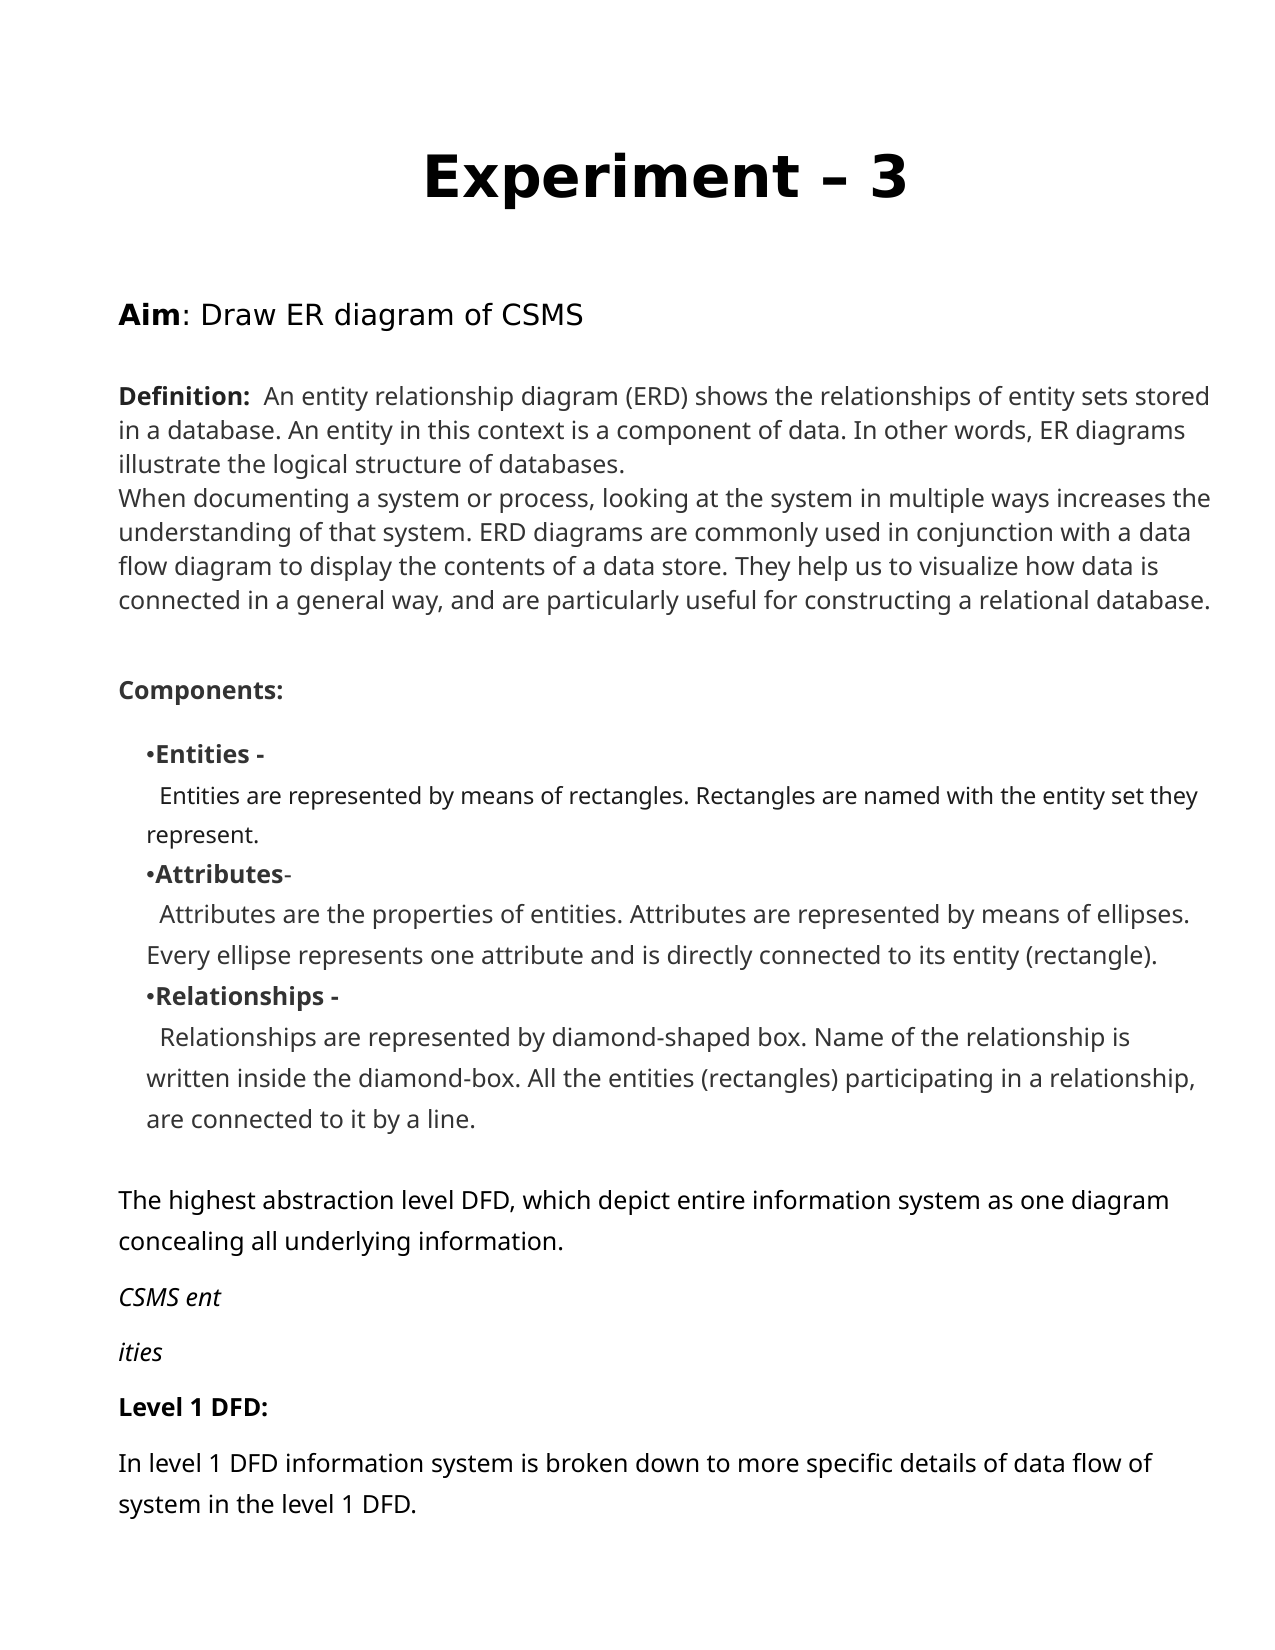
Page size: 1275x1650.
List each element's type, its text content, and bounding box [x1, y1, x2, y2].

title Experiment – 3 [118, 143, 1215, 211]
text CSMS ent [118, 1279, 1215, 1313]
text The highest abstraction level DFD, which depict entire information system as one diagram concealing all underlying information. [118, 1183, 1215, 1258]
list Relationships are represented by diamond-shaped box. Name of the relationship is written inside the diamond-box. All the entities (rectangles) participating in a relationship, are connected to it by a line. [118, 1020, 1215, 1135]
text When documenting a system or process, looking at the system in multiple ways increases the understanding of that system. ERD diagrams are commonly used in conjunction with a data flow diagram to display the contents of a data store. They help us to visualize how data is connected in a general way, and are particularly useful for constructing a relational database. [118, 481, 1215, 617]
text Level 1 DFD: [118, 1390, 1215, 1424]
list Entities are represented by means of rectangles. Rectangles are named with the entity set they represent. [118, 778, 1215, 850]
text Components: [118, 672, 1215, 707]
list Attributes- [118, 856, 1215, 890]
text ities [118, 1335, 1215, 1369]
text Definition: An entity relationship diagram (ERD) shows the relationships of entity sets stored in a database. An entity in this context is a component of data. In other words, ER diagrams illustrate the logical structure of databases. [118, 379, 1215, 481]
list Entities - [118, 737, 1215, 771]
text In level 1 DFD information system is broken down to more specific details of data flow of system in the level 1 DFD. [118, 1446, 1215, 1520]
list Attributes are the properties of entities. Attributes are represented by means of ellipses. Every ellipse represents one attribute and is directly connected to its entity (rectangle). [118, 897, 1215, 972]
subtitle Aim: Draw ER diagram of CSMS [118, 298, 1215, 332]
list Relationships - [118, 979, 1215, 1013]
